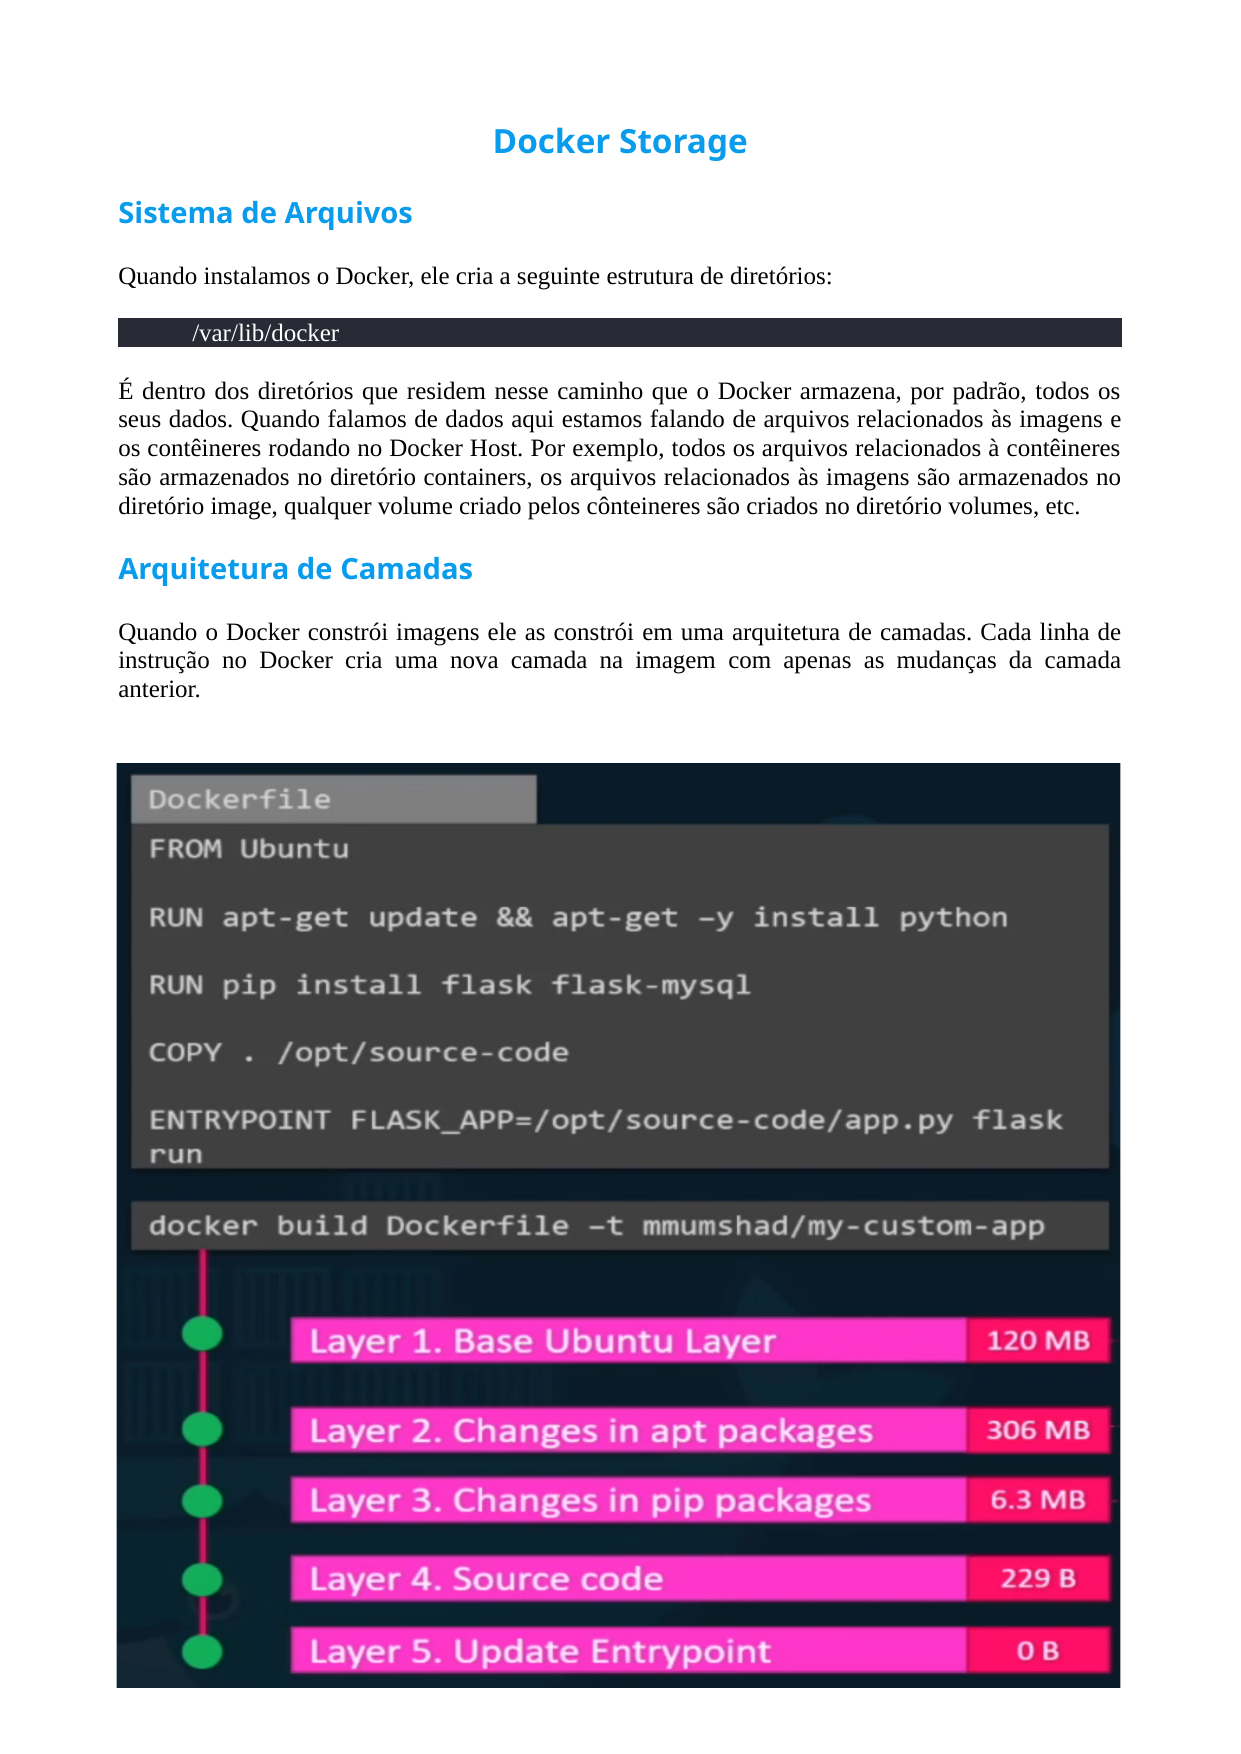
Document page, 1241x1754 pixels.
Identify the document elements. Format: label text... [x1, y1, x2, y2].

text Arquitetura de Camadas [118, 548, 1122, 588]
text Quando instalamos o Docker, ele cria a seguinte estrutura de diretórios: [118, 261, 1122, 289]
picture [116, 763, 1121, 1688]
text Sistema de Arquivos [118, 192, 1122, 232]
text É dentro dos diretórios que residem nesse caminho que o Docker armazena, por padrão, todos os seus dados. Quando falamos de dados aqui estamos falando de arquivos relacionados às imagens e os contêineres rodando no Docker Host. Por exemplo, todos os arquivos relacionados à contêineres são armazenados no diretório containers, os arquivos relacionados às imagens são armazenados no diretório image, qualquer volume criado pelos cônteineres são criados no diretório volumes, etc. [118, 376, 1122, 519]
text Docker Storage [118, 118, 1122, 163]
text Quando o Docker constrói imagens ele as constrói em uma arquitetura de camadas. Cada linha de instrução no Docker cria uma nova camada na imagem com apenas as mudanças da camada anterior. [118, 617, 1122, 703]
text /var/lib/docker [118, 318, 1122, 347]
